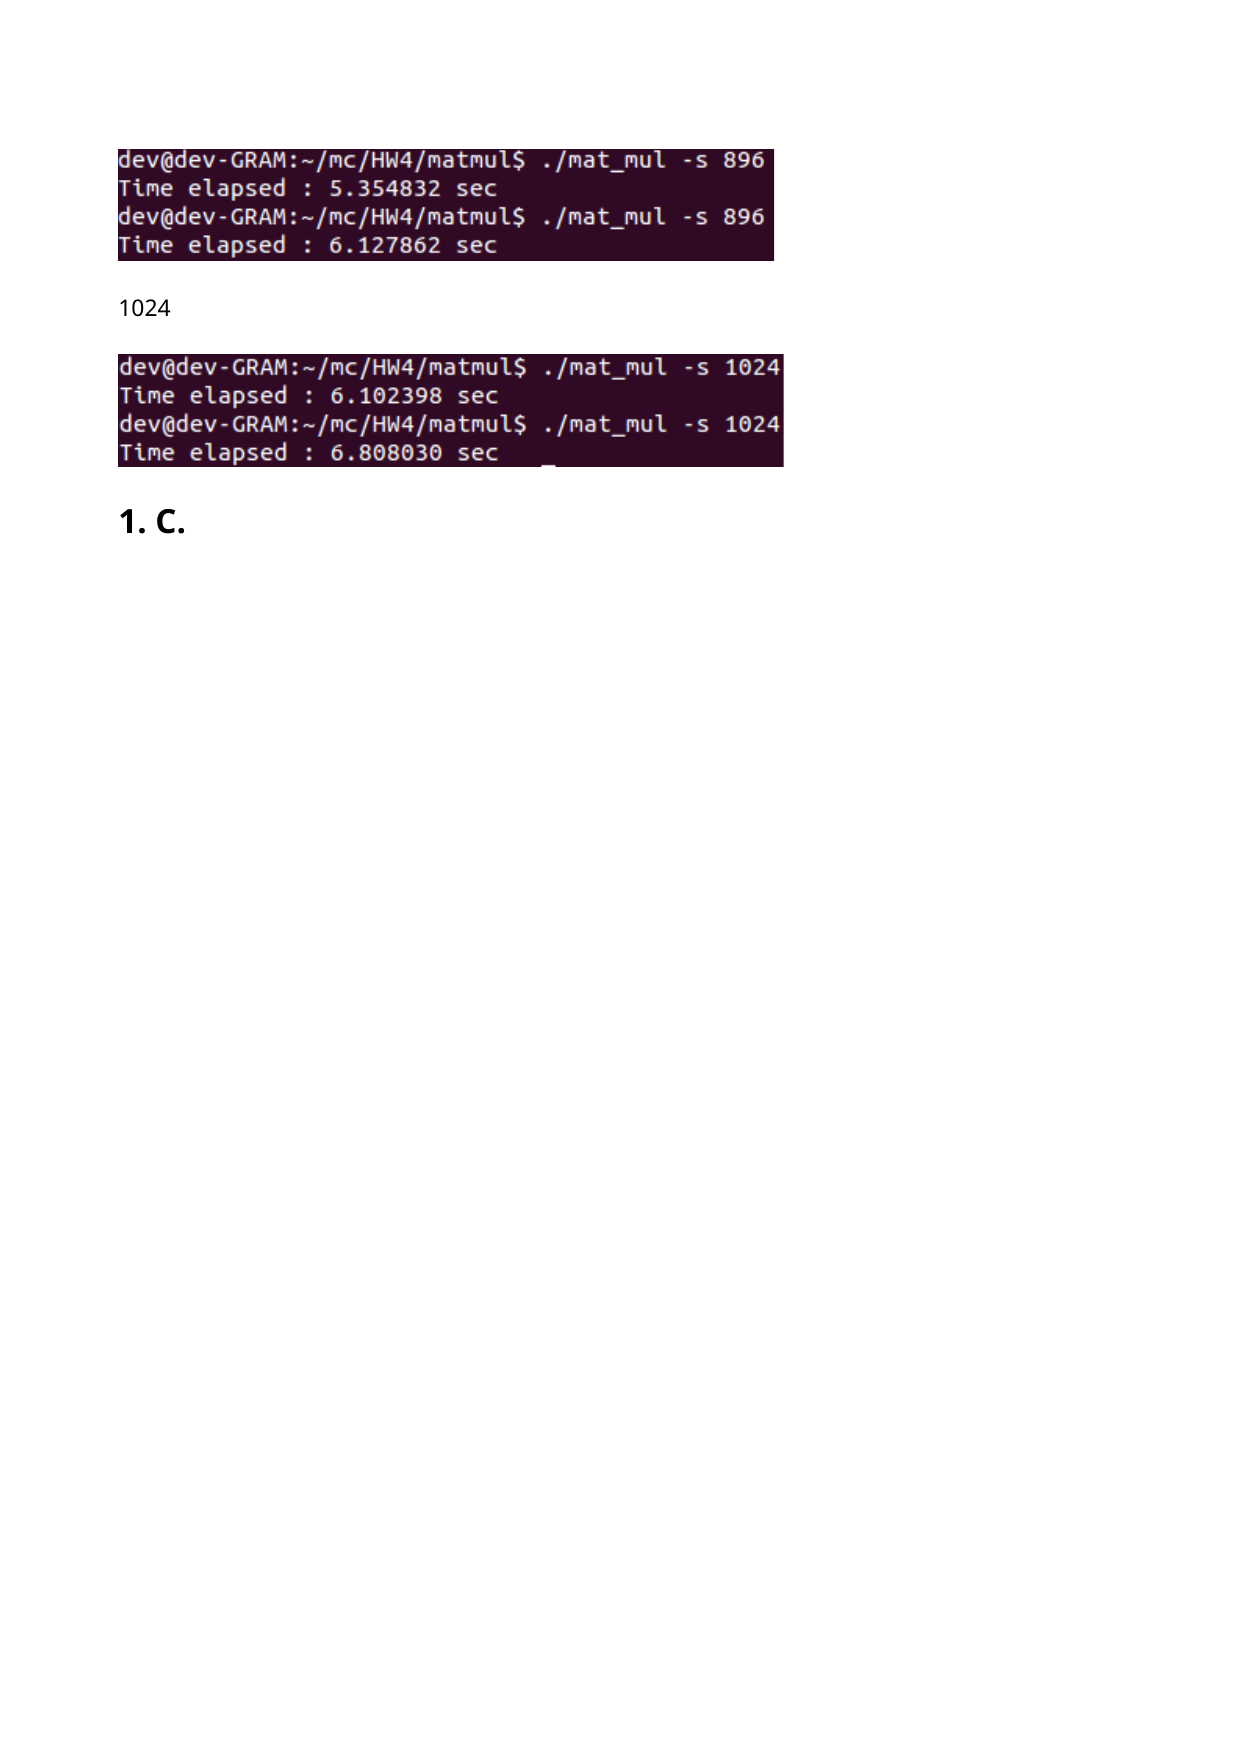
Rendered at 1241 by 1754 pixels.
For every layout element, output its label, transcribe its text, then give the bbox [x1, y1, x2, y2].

text 1024 [118, 292, 1122, 323]
picture [118, 149, 775, 261]
picture [118, 354, 784, 467]
text 1. C. [118, 498, 1122, 543]
